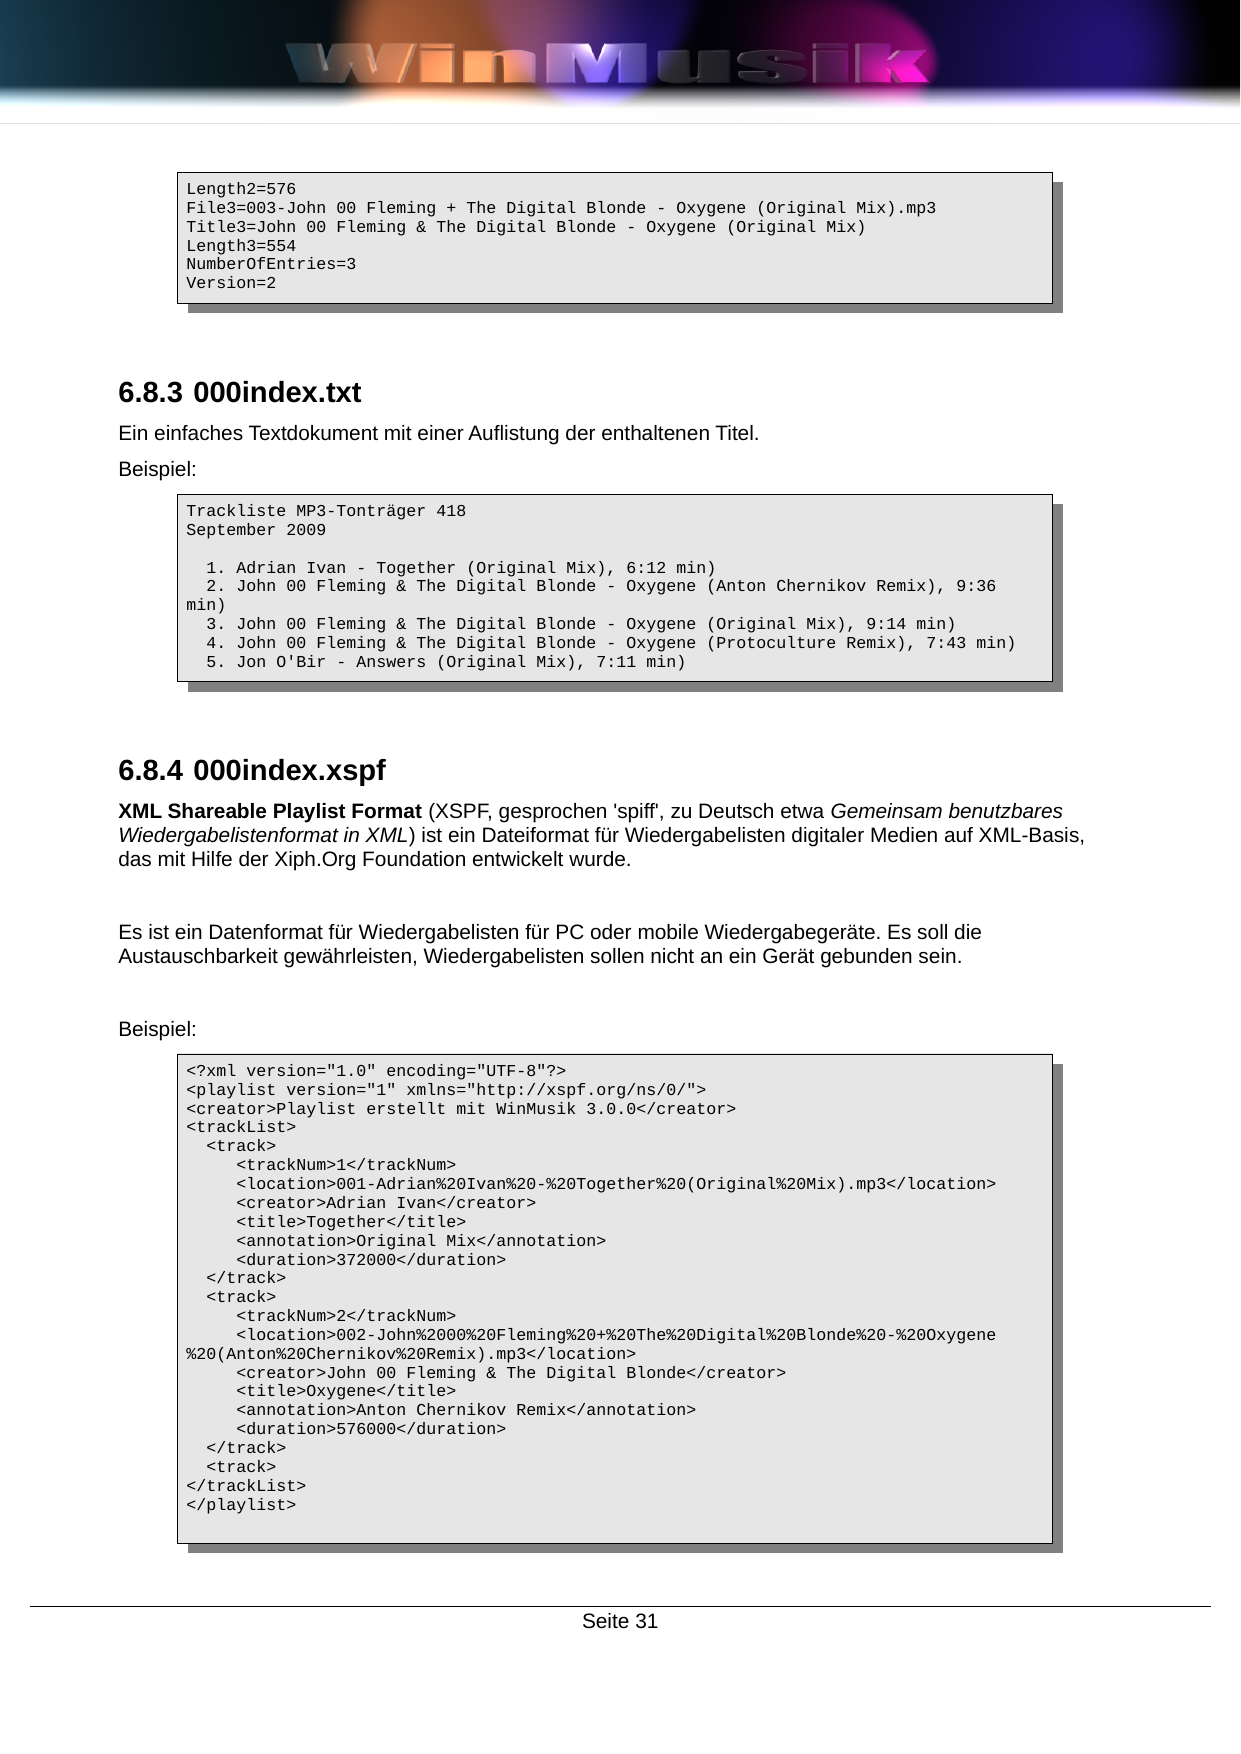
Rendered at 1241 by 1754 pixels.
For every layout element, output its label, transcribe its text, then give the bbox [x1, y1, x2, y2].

text <track> [178, 1449, 1052, 1468]
text Beispiel: [118, 1017, 1122, 1041]
text <title>Oxygene</title> [178, 1374, 1052, 1393]
subtitle 000index.xspf [118, 753, 1122, 787]
text <location>002-John%2000%20Fleming%20+%20The%20Digital%20Blonde%20-%20Oxygene%20(Anton%20Chernikov%20Remix).mp3</location> [178, 1317, 1052, 1355]
subtitle 000index.txt [118, 375, 1122, 408]
text <location>001-Adrian%20Ivan%20-%20Together%20(Original%20Mix).mp3</location> [178, 1167, 1052, 1186]
text <title>Together</title> [178, 1204, 1052, 1223]
text <trackNum>1</trackNum> [178, 1148, 1052, 1167]
text <annotation>Anton Chernikov Remix</annotation> [178, 1393, 1052, 1412]
text 2. John 00 Fleming & The Digital Blonde - Oxygene (Anton Chernikov Remix), 9:36 min) [178, 569, 1052, 607]
text XML Shareable Playlist Format (XSPF, gesprochen 'spiff', zu Deutsch etwa Gemeinsam benutzbares Wiedergabelistenformat in XML) ist ein Dateiformat für Wiedergabelisten digitaler Medien auf XML-Basis, das mit Hilfe der Xiph.Org Foundation entwickelt wurde. [118, 799, 1122, 871]
text </playlist> [178, 1487, 1052, 1506]
text <track> [178, 1280, 1052, 1299]
text <creator>Adrian Ivan</creator> [178, 1186, 1052, 1204]
text <?xml version="1.0" encoding="UTF-8"?> [178, 1055, 1052, 1072]
text Version=2 [178, 266, 1052, 303]
text 4. John 00 Fleming & The Digital Blonde - Oxygene (Protoculture Remix), 7:43 min) [178, 626, 1052, 644]
text </trackList> [178, 1468, 1052, 1487]
text Title3=John 00 Fleming & The Digital Blonde - Oxygene (Original Mix) [178, 209, 1052, 228]
text Length3=554 [178, 228, 1052, 247]
text 1. Adrian Ivan - Together (Original Mix), 6:12 min) [178, 550, 1052, 569]
text Beispiel: [118, 457, 1122, 481]
text September 2009 [178, 512, 1052, 531]
text <trackList> [178, 1110, 1052, 1129]
text NumberOfEntries=3 [178, 247, 1052, 266]
text <track> [178, 1129, 1052, 1148]
text Es ist ein Datenformat für Wiedergabelisten für PC oder mobile Wiedergabegeräte. Es soll die Austauschbarkeit gewährleisten, Wiedergabelisten sollen nicht an ein Gerät gebunden sein. [118, 920, 1122, 968]
text File3=003-John 00 Fleming + The Digital Blonde - Oxygene (Original Mix).mp3 [178, 190, 1052, 209]
text 3. John 00 Fleming & The Digital Blonde - Oxygene (Original Mix), 9:14 min) [178, 607, 1052, 626]
text </track> [178, 1261, 1052, 1280]
text <creator>Playlist erstellt mit WinMusik 3.0.0</creator> [178, 1091, 1052, 1110]
text <creator>John 00 Fleming & The Digital Blonde</creator> [178, 1355, 1052, 1374]
text <duration>576000</duration> [178, 1412, 1052, 1431]
text Length2=576 [178, 173, 1052, 190]
text <trackNum>2</trackNum> [178, 1299, 1052, 1317]
text <annotation>Original Mix</annotation> [178, 1223, 1052, 1242]
text <playlist version="1" xmlns="http://xspf.org/ns/0/"> [178, 1072, 1052, 1091]
text </track> [178, 1431, 1052, 1449]
text 5. Jon O'Bir - Answers (Original Mix), 7:11 min) [178, 644, 1052, 681]
text Ein einfaches Textdokument mit einer Auflistung der enthaltenen Titel. [118, 421, 1122, 445]
text Trackliste MP3-Tonträger 418 [178, 495, 1052, 512]
text <duration>372000</duration> [178, 1242, 1052, 1261]
